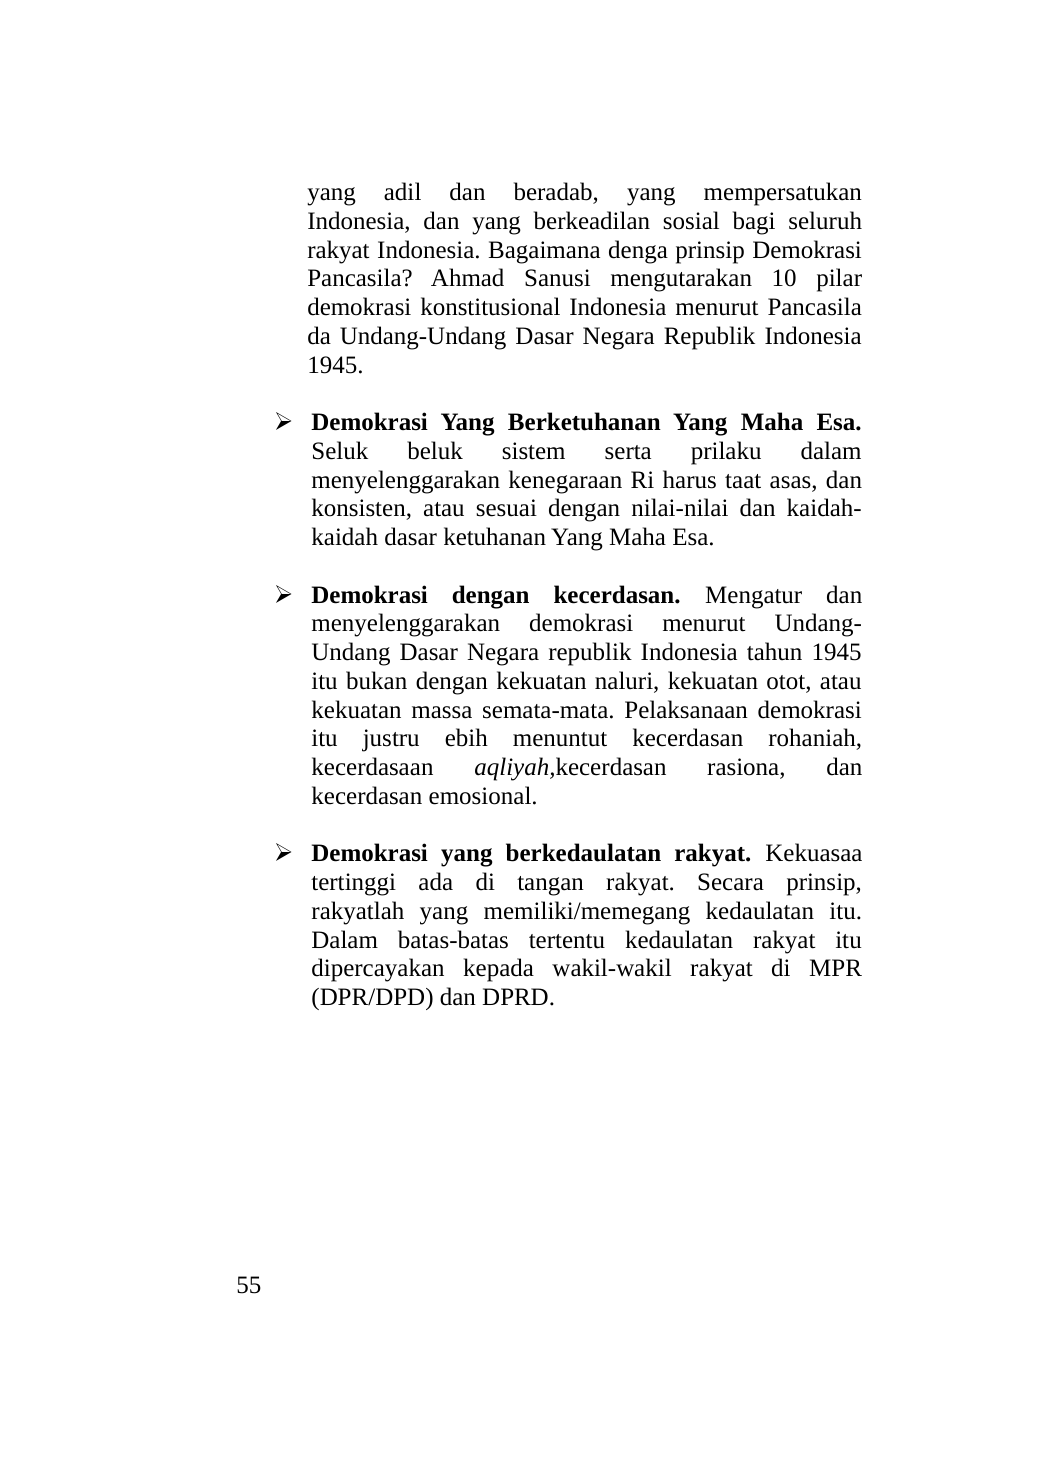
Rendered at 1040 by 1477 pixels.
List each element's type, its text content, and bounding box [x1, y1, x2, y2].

list Demokrasi dengan kecerdasan. Mengatur dan menyelenggarakan demokrasi menurut Undang-Undang Dasar Negara republik Indonesia tahun 1945 itu bukan dengan kekuatan naluri, kekuatan otot, atau kekuatan massa semata-mata. Pelaksanaan demokrasi itu justru ebih menuntut kecerdasan rohaniah, kecerdasaan aqliyah,kecerdasan rasiona, dan kecerdasan emosional. [274, 580, 862, 810]
text yang adil dan beradab, yang mempersatukan Indonesia, dan yang berkeadilan sosial bagi seluruh rakyat Indonesia. Bagaimana denga prinsip Demokrasi Pancasila? Ahmad Sanusi mengutarakan 10 pilar demokrasi konstitusional Indonesia menurut Pancasila da Undang-Undang Dasar Negara Republik Indonesia 1945. [307, 177, 862, 378]
list Demokrasi Yang Berketuhanan Yang Maha Esa. Seluk beluk sistem serta prilaku dalam menyelenggarakan kenegaraan Ri harus taat asas, dan konsisten, atau sesuai dengan nilai-nilai dan kaidah-kaidah dasar ketuhanan Yang Maha Esa. [274, 407, 862, 551]
list Demokrasi yang berkedaulatan rakyat. Kekuasaa tertinggi ada di tangan rakyat. Secara prinsip, rakyatlah yang memiliki/memegang kedaulatan itu. Dalam batas-batas tertentu kedaulatan rakyat itu dipercayakan kepada wakil-wakil rakyat di MPR (DPR/DPD) dan DPRD. [274, 838, 862, 1011]
